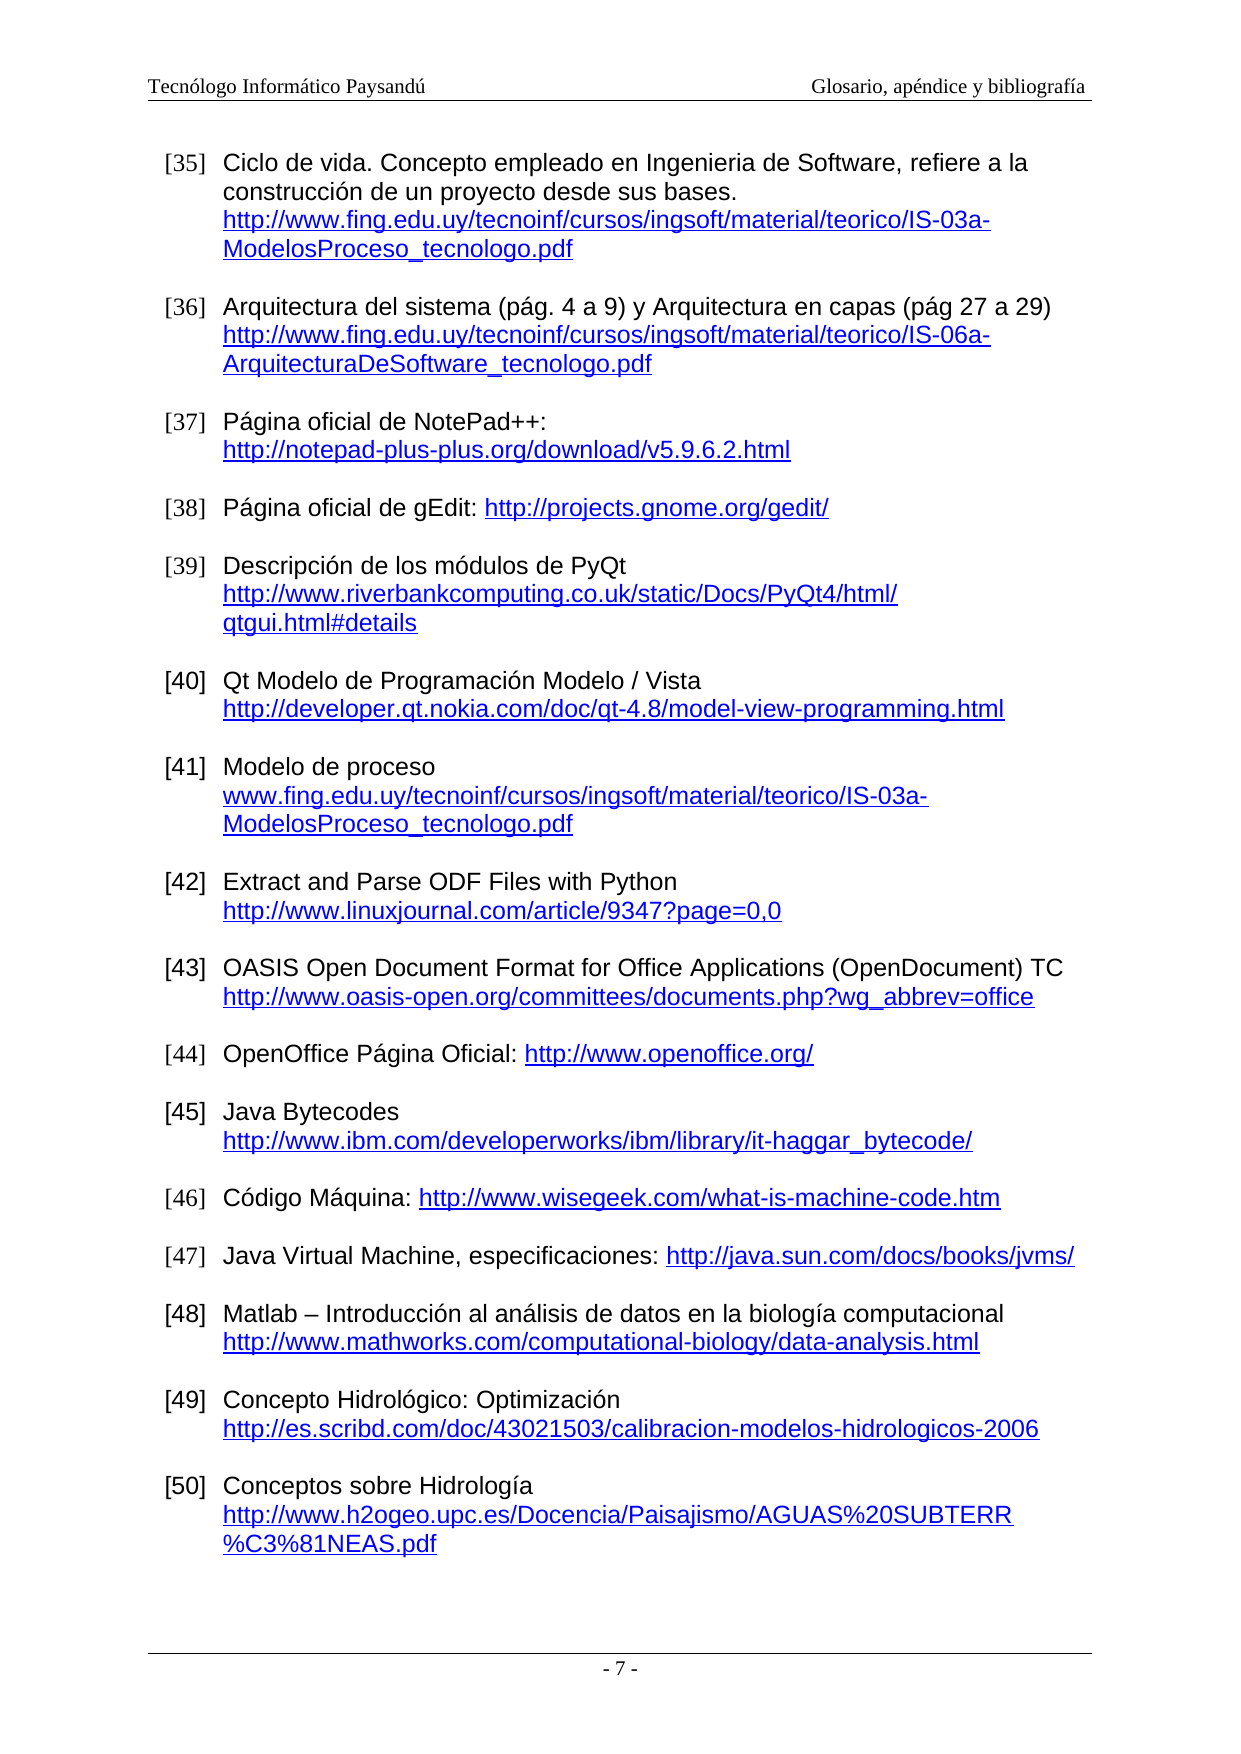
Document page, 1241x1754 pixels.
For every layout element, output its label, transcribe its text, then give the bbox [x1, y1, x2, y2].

list http://notepad-plus-plus.org/download/v5.9.6.2.html [185, 436, 1092, 464]
list http://www.linuxjournal.com/article/9347?page=0,0 [185, 896, 1092, 924]
list Ciclo de vida. Concepto empleado en Ingenieria de Software, refiere a la construcción de un proyecto desde sus bases. [185, 148, 1092, 205]
list http://developer.qt.nokia.com/doc/qt-4.8/model-view-programming.html [185, 694, 1092, 723]
list www.fing.edu.uy/tecnoinf/cursos/ingsoft/material/teorico/IS-03a-ModelosProceso_tecnologo.pdf [185, 781, 1092, 838]
list Código Máquina: http://www.wisegeek.com/what-is-machine-code.htm [185, 1183, 1092, 1212]
list Matlab – Introducción al análisis de datos en la biología computacional [185, 1298, 1092, 1327]
list Descripción de los módulos de PyQt [185, 551, 1092, 579]
list http://www.fing.edu.uy/tecnoinf/cursos/ingsoft/material/teorico/IS-06a-ArquitecturaDeSoftware_tecnologo.pdf [185, 320, 1092, 378]
list http://es.scribd.com/doc/43021503/calibracion-modelos-hidrologicos-2006 [185, 1413, 1092, 1442]
list OpenOffice Página Oficial: http://www.openoffice.org/ [185, 1039, 1092, 1068]
list Página oficial de NotePad++: [185, 407, 1092, 436]
list http://www.ibm.com/developerworks/ibm/library/it-haggar_bytecode/ [185, 1126, 1092, 1154]
list Conceptos sobre Hidrología [185, 1471, 1092, 1500]
list Arquitectura del sistema (pág. 4 a 9) y Arquitectura en capas (pág 27 a 29) [185, 292, 1092, 320]
list http://www.mathworks.com/computational-biology/data-analysis.html [185, 1327, 1092, 1356]
list Concepto Hidrológico: Optimización [185, 1385, 1092, 1413]
list http://www.oasis-open.org/committees/documents.php?wg_abbrev=office [185, 982, 1092, 1011]
list OASIS Open Document Format for Office Applications (OpenDocument) TC [185, 953, 1092, 982]
list http://www.h2ogeo.upc.es/Docencia/Paisajismo/AGUAS%20SUBTERR%C3%81NEAS.pdf [185, 1500, 1092, 1557]
list http://www.fing.edu.uy/tecnoinf/cursos/ingsoft/material/teorico/IS-03a-ModelosProceso_tecnologo.pdf [185, 205, 1092, 263]
list Modelo de proceso [185, 752, 1092, 781]
list Qt Modelo de Programación Modelo / Vista [185, 666, 1092, 694]
list http://www.riverbankcomputing.co.uk/static/Docs/PyQt4/html/qtgui.html#details [185, 579, 1092, 637]
list Java Virtual Machine, especificaciones: http://java.sun.com/docs/books/jvms/ [185, 1241, 1092, 1270]
list Página oficial de gEdit: http://projects.gnome.org/gedit/ [185, 493, 1092, 522]
list Java Bytecodes [185, 1097, 1092, 1126]
list Extract and Parse ODF Files with Python [185, 867, 1092, 896]
